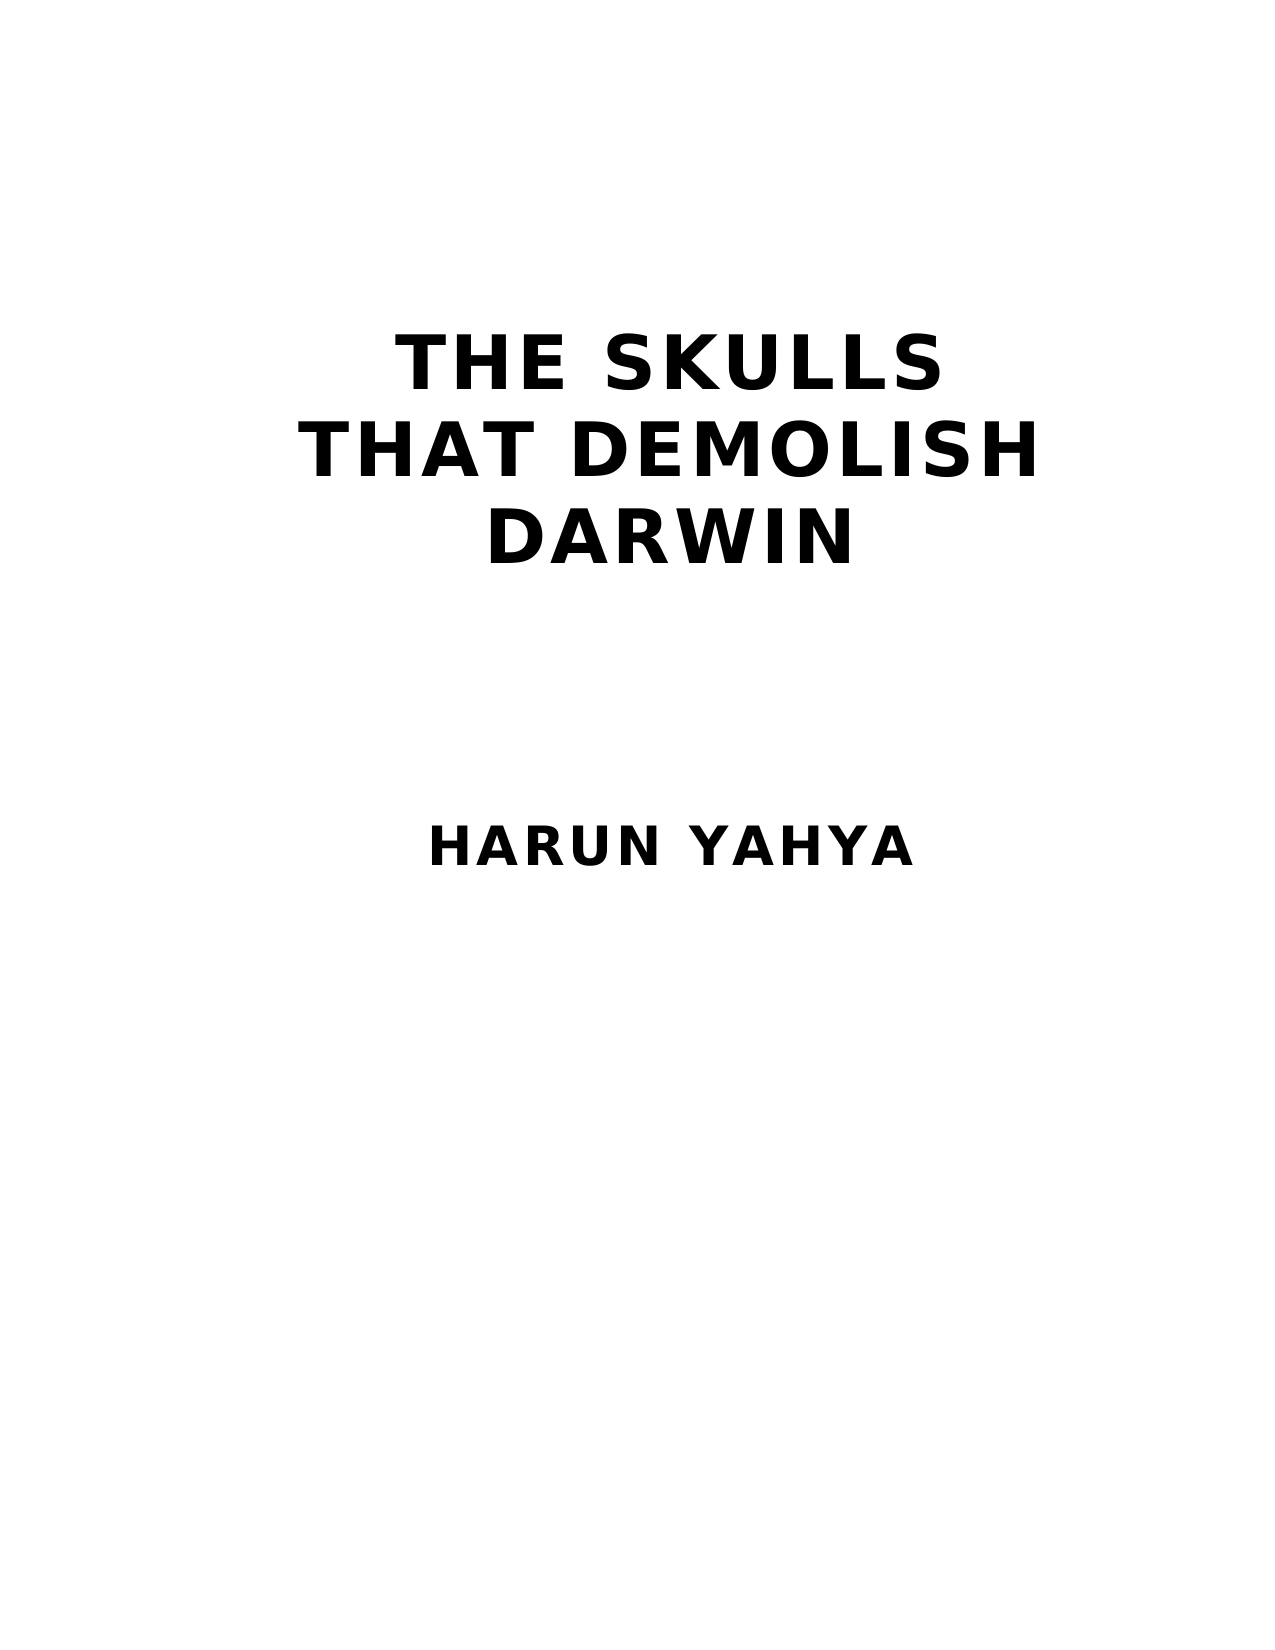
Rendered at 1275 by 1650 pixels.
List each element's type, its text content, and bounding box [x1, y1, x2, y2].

text THE SKULLS [162, 319, 1119, 407]
text HARUN YAHYA [162, 815, 1119, 878]
text THAT DEMOLISH DARWIN [222, 407, 1119, 581]
